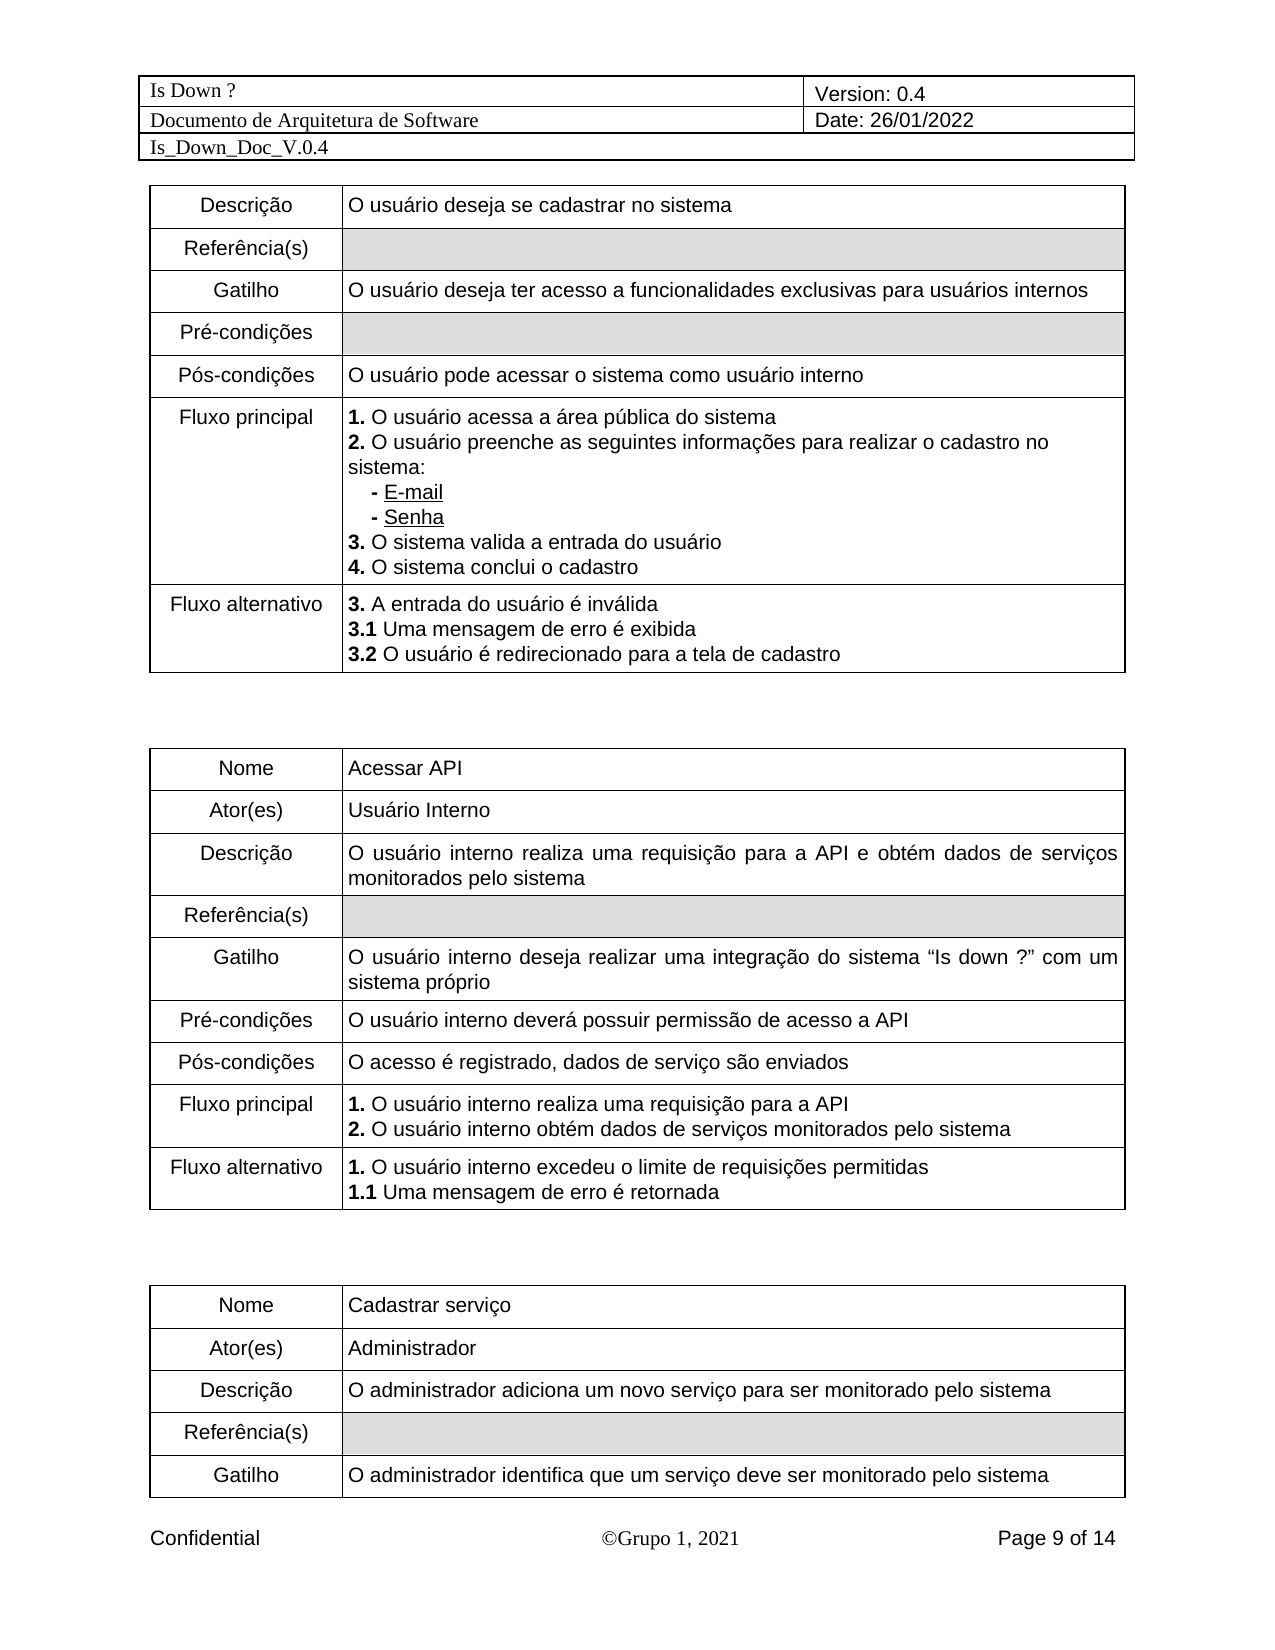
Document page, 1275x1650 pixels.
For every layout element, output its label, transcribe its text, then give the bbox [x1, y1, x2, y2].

table_cell 1. O usuário interno excedeu o limite de requisições permitidas 1.1 Uma mensagem de erro é retornada [343, 1148, 1124, 1209]
table_cell Pré-condições [151, 313, 342, 354]
table_cell Gatilho [151, 1456, 342, 1497]
table_cell Descrição [151, 1371, 342, 1412]
table_cell O acesso é registrado, dados de serviço são enviados [343, 1043, 1124, 1084]
table_header Acessar API [343, 749, 1124, 790]
table_cell Gatilho [151, 938, 342, 1000]
table_cell Descrição [151, 186, 342, 228]
table_cell Referência(s) [151, 896, 342, 937]
table_cell Fluxo principal [151, 398, 342, 584]
table_header Nome [151, 1286, 342, 1328]
table_cell Gatilho [151, 271, 342, 312]
table_cell Pós-condições [151, 356, 342, 397]
table_cell Descrição [151, 834, 342, 895]
table_cell Referência(s) [151, 229, 342, 270]
table_cell Pré-condições [151, 1001, 342, 1042]
table_cell Fluxo alternativo [151, 585, 342, 672]
table_cell O usuário interno realiza uma requisição para a API e obtém dados de serviços monitorados pelo sistema [343, 834, 1124, 895]
table_cell O usuário interno deseja realizar uma integração do sistema “Is down ?” com um sistema próprio [343, 938, 1124, 1000]
table_cell 1. O usuário interno realiza uma requisição para a API 2. O usuário interno obtém dados de serviços monitorados pelo sistema [343, 1085, 1124, 1147]
table_cell 1. O usuário acessa a área pública do sistema 2. O usuário preenche as seguintes informações para realizar o cadastro no sistema: - E-mail - Senha 3. O sistema valida a entrada do usuário 4. O sistema conclui o cadastro [343, 398, 1124, 584]
table_cell Pós-condições [151, 1043, 342, 1084]
table_cell O administrador adiciona um novo serviço para ser monitorado pelo sistema [343, 1371, 1124, 1412]
table_cell O usuário interno deverá possuir permissão de acesso a API [343, 1001, 1124, 1042]
table_cell Ator(es) [151, 1329, 342, 1370]
table_cell O usuário deseja ter acesso a funcionalidades exclusivas para usuários internos [343, 271, 1124, 312]
table_header Nome [151, 749, 342, 790]
table_header Cadastrar serviço [343, 1286, 1124, 1328]
table_cell O administrador identifica que um serviço deve ser monitorado pelo sistema [343, 1456, 1124, 1497]
table_cell O usuário deseja se cadastrar no sistema [343, 186, 1124, 228]
table_cell Referência(s) [151, 1413, 342, 1454]
table_cell [343, 313, 1124, 354]
table_cell [343, 896, 1124, 937]
table_cell 3. A entrada do usuário é inválida 3.1 Uma mensagem de erro é exibida 3.2 O usuário é redirecionado para a tela de cadastro [343, 585, 1124, 672]
table_cell Usuário Interno [343, 791, 1124, 832]
table_cell [343, 229, 1124, 270]
table_cell Administrador [343, 1329, 1124, 1370]
table_cell Fluxo alternativo [151, 1148, 342, 1209]
table_cell Ator(es) [151, 791, 342, 832]
table_cell [343, 1413, 1124, 1454]
table_cell Fluxo principal [151, 1085, 342, 1147]
table_cell O usuário pode acessar o sistema como usuário interno [343, 356, 1124, 397]
